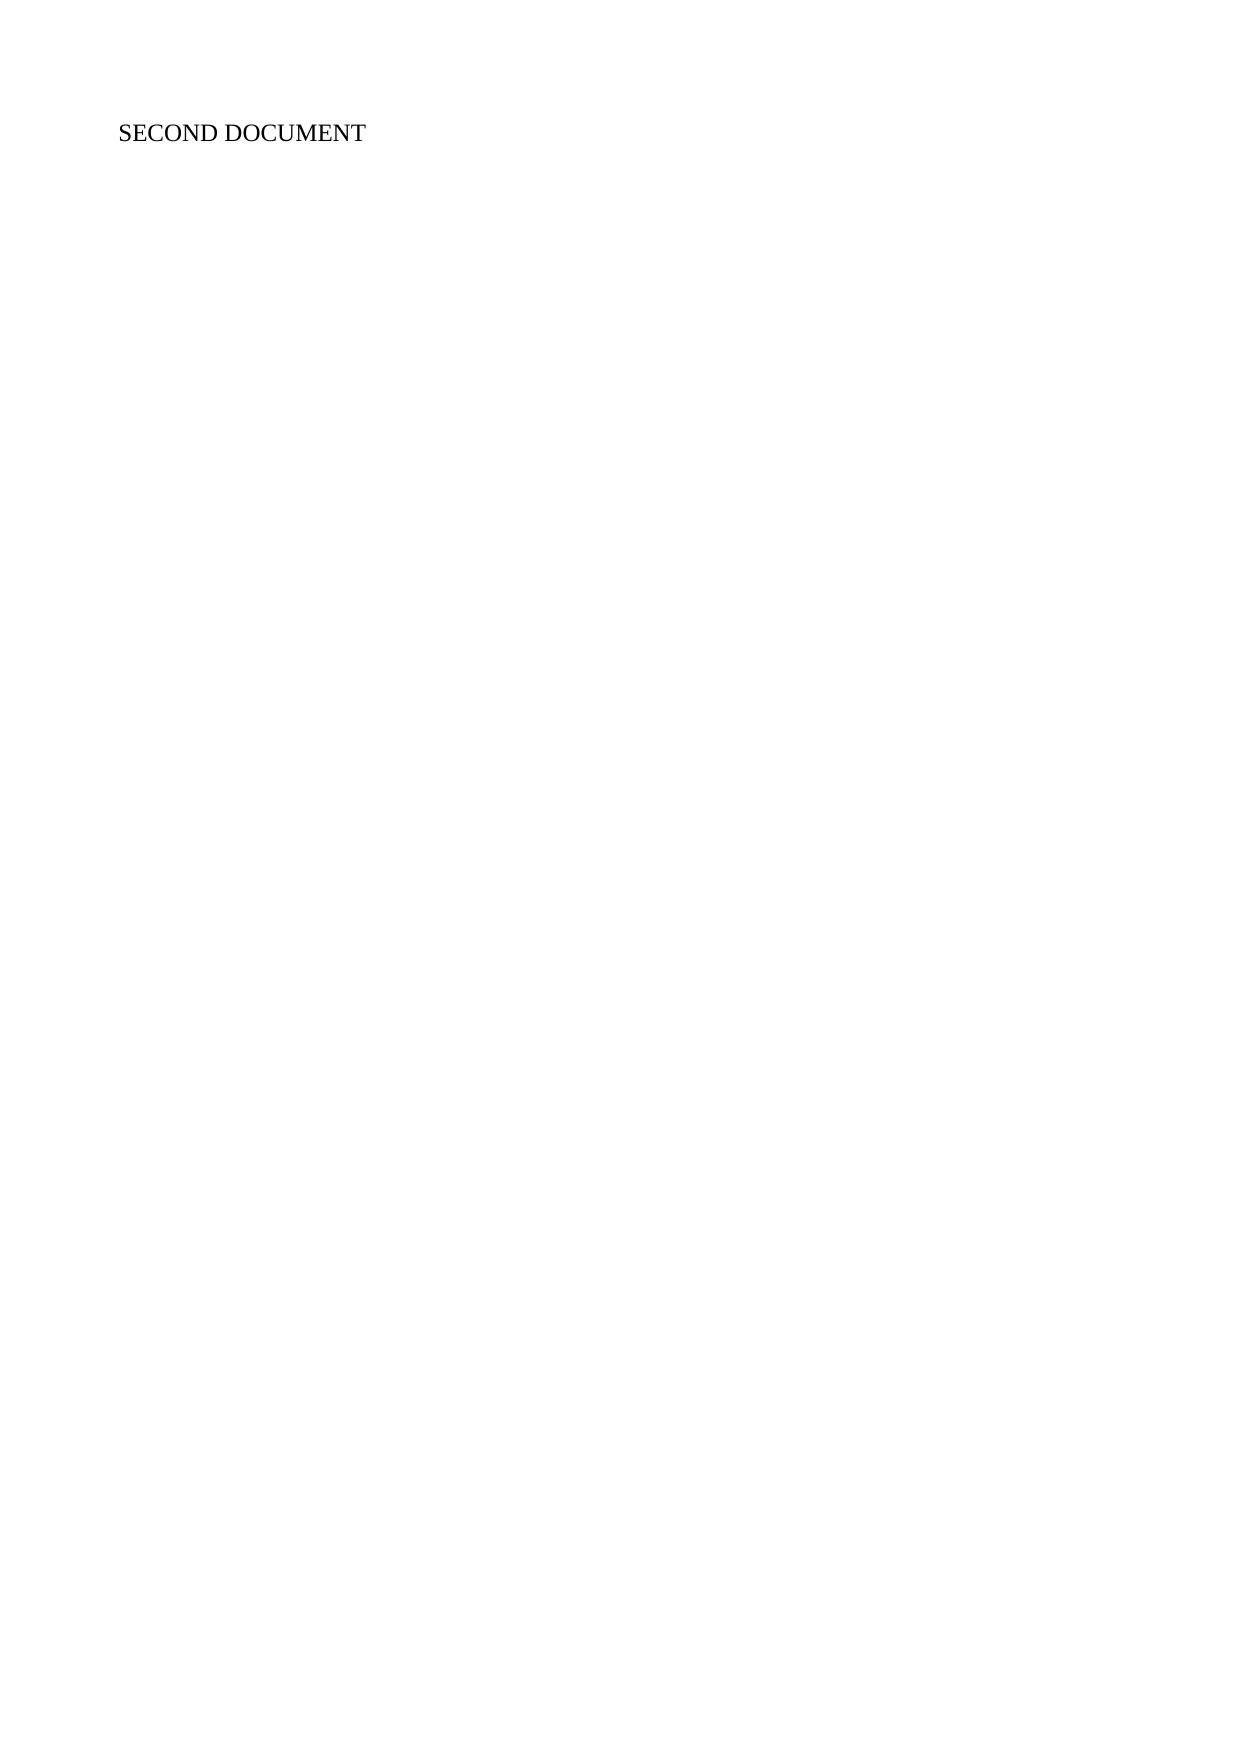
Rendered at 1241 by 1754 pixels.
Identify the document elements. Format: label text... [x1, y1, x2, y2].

text SECOND DOCUMENT [118, 118, 1122, 147]
